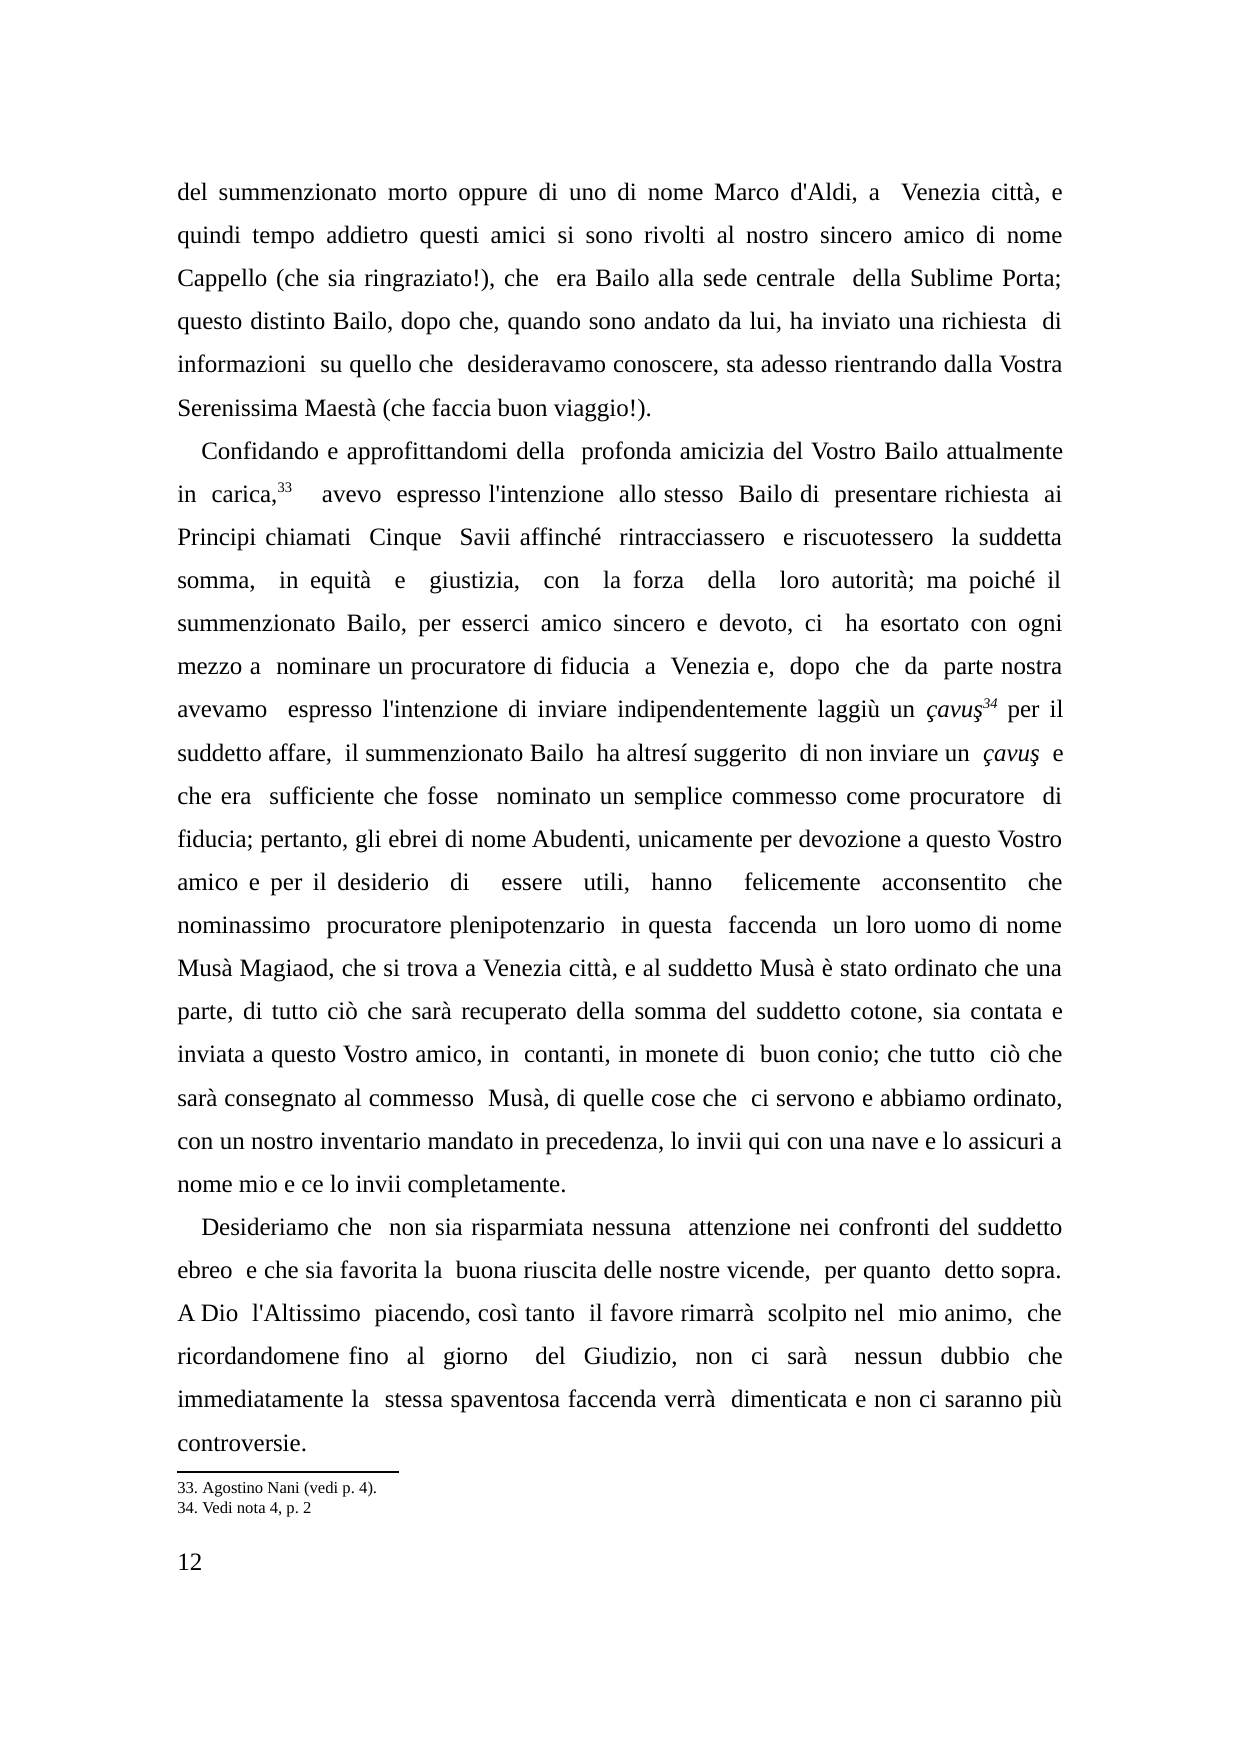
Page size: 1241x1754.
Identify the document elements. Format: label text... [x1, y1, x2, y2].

text Vedi nota 4, p. 2 [177, 1497, 1063, 1517]
text Confidando e approfittandomi della profonda amicizia del Vostro Bailo attualmente in carica, avevo espresso l'intenzione allo stesso Bailo di presentare richiesta ai Principi chiamati Cinque Savii affinché rintracciassero e riscuotessero la suddetta somma, in equità e giustizia, con la forza della loro autorità; ma poiché il summenzionato Bailo, per esserci amico sincero e devoto, ci ha esortato con ogni mezzo a nominare un procuratore di fiducia a Venezia e, dopo che da parte nostra avevamo espresso l'intenzione di inviare indipendentemente laggiù un çavuş per il suddetto affare, il summenzionato Bailo ha altresí suggerito di non inviare un çavuş e che era sufficiente che fosse nominato un semplice commesso come procuratore di fiducia; pertanto, gli ebrei di nome Abudenti, unicamente per devozione a questo Vostro amico e per il desiderio di essere utili, hanno felicemente acconsentito che nominassimo procuratore plenipotenzario in questa faccenda un loro uomo di nome Musà Magiaod, che si trova a Venezia città, e al suddetto Musà è stato ordinato che una parte, di tutto ciò che sarà recuperato della somma del suddetto cotone, sia contata e inviata a questo Vostro amico, in contanti, in monete di buon conio; che tutto ciò che sarà consegnato al commesso Musà, di quelle cose che ci servono e abbiamo ordinato, con un nostro inventario mandato in precedenza, lo invii qui con una nave e lo assicuri a nome mio e ce lo invii completamente. [177, 436, 1063, 1198]
text del summenzionato morto oppure di uno di nome Marco d'Aldi, a Venezia città, e quindi tempo addietro questi amici si sono rivolti al nostro sincero amico di nome Cappello (che sia ringraziato!), che era Bailo alla sede centrale della Sublime Porta; questo distinto Bailo, dopo che, quando sono andato da lui, ha inviato una richiesta di informazioni su quello che desideravamo conoscere, sta adesso rientrando dalla Vostra Serenissima Maestà (che faccia buon viaggio!). [177, 177, 1063, 421]
text Agostino Nani (vedi p. 4). [177, 1478, 1063, 1497]
text Desideriamo che non sia risparmiata nessuna attenzione nei confronti del suddetto ebreo e che sia favorita la buona riuscita delle nostre vicende, per quanto detto sopra. A Dio l'Altissimo piacendo, così tanto il favore rimarrà scolpito nel mio animo, che ricordandomene fino al giorno del Giudizio, non ci sarà nessun dubbio che immediatamente la stessa spaventosa faccenda verrà dimenticata e non ci saranno più controversie. [177, 1212, 1063, 1456]
